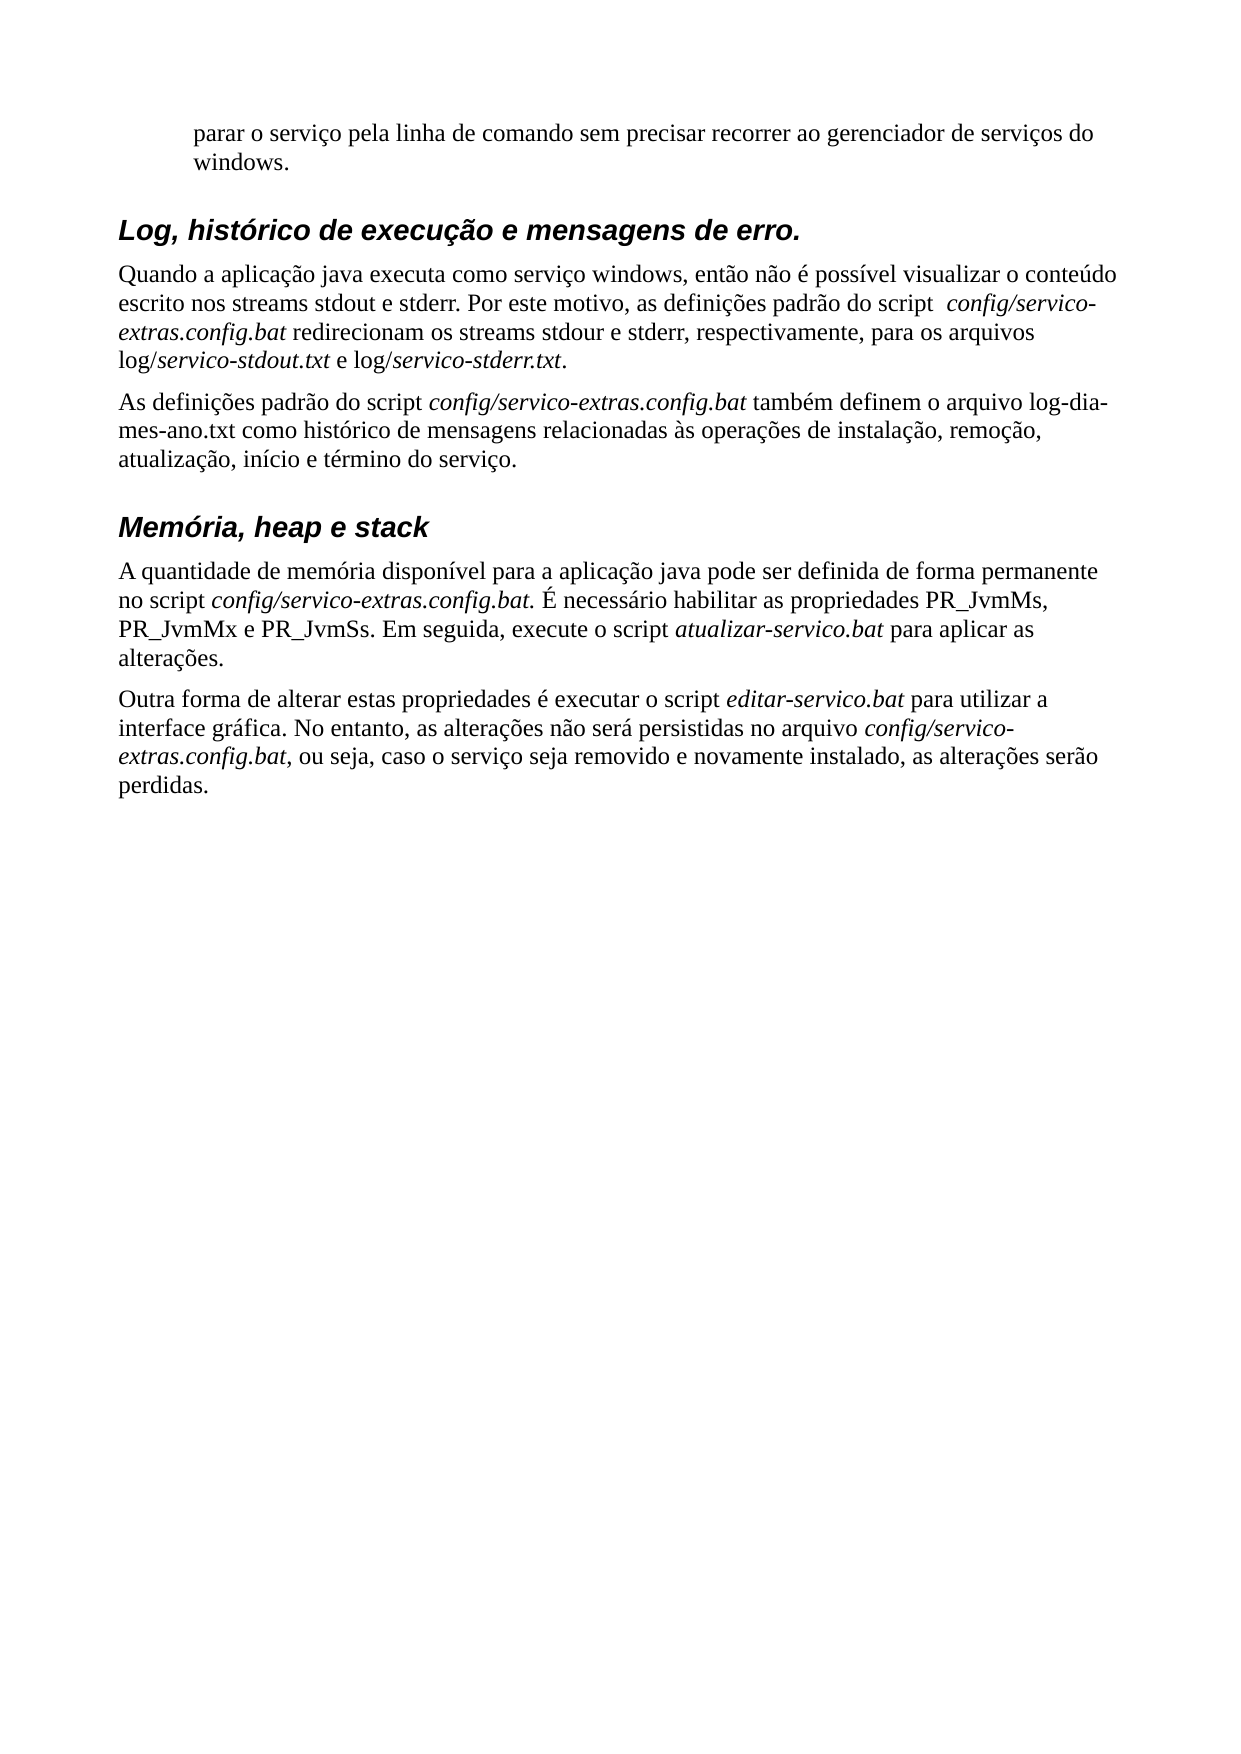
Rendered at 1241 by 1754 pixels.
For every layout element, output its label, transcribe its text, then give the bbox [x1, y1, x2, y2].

text Outra forma de alterar estas propriedades é executar o script editar-servico.bat para utilizar a interface gráfica. No entanto, as alterações não será persistidas no arquivo config/servico-extras.config.bat, ou seja, caso o serviço seja removido e novamente instalado, as alterações serão perdidas. [118, 684, 1122, 799]
text A quantidade de memória disponível para a aplicação java pode ser definida de forma permanente no script config/servico-extras.config.bat. É necessário habilitar as propriedades PR_JvmMs, PR_JvmMx e PR_JvmSs. Em seguida, execute o script atualizar-servico.bat para aplicar as alterações. [118, 556, 1122, 671]
list parar o serviço pela linha de comando sem precisar recorrer ao gerenciador de serviços do windows. [156, 118, 1122, 176]
text Quando a aplicação java executa como serviço windows, então não é possível visualizar o conteúdo escrito nos streams stdout e stderr. Por este motivo, as definições padrão do script config/servico-extras.config.bat redirecionam os streams stdour e stderr, respectivamente, para os arquivos log/servico-stdout.txt e log/servico-stderr.txt. [118, 259, 1122, 374]
text As definições padrão do script config/servico-extras.config.bat também definem o arquivo log-dia-mes-ano.txt como histórico de mensagens relacionadas às operações de instalação, remoção, atualização, início e término do serviço. [118, 387, 1122, 473]
subtitle Memória, heap e stack [118, 510, 1122, 544]
subtitle Log, histórico de execução e mensagens de erro. [118, 213, 1122, 247]
